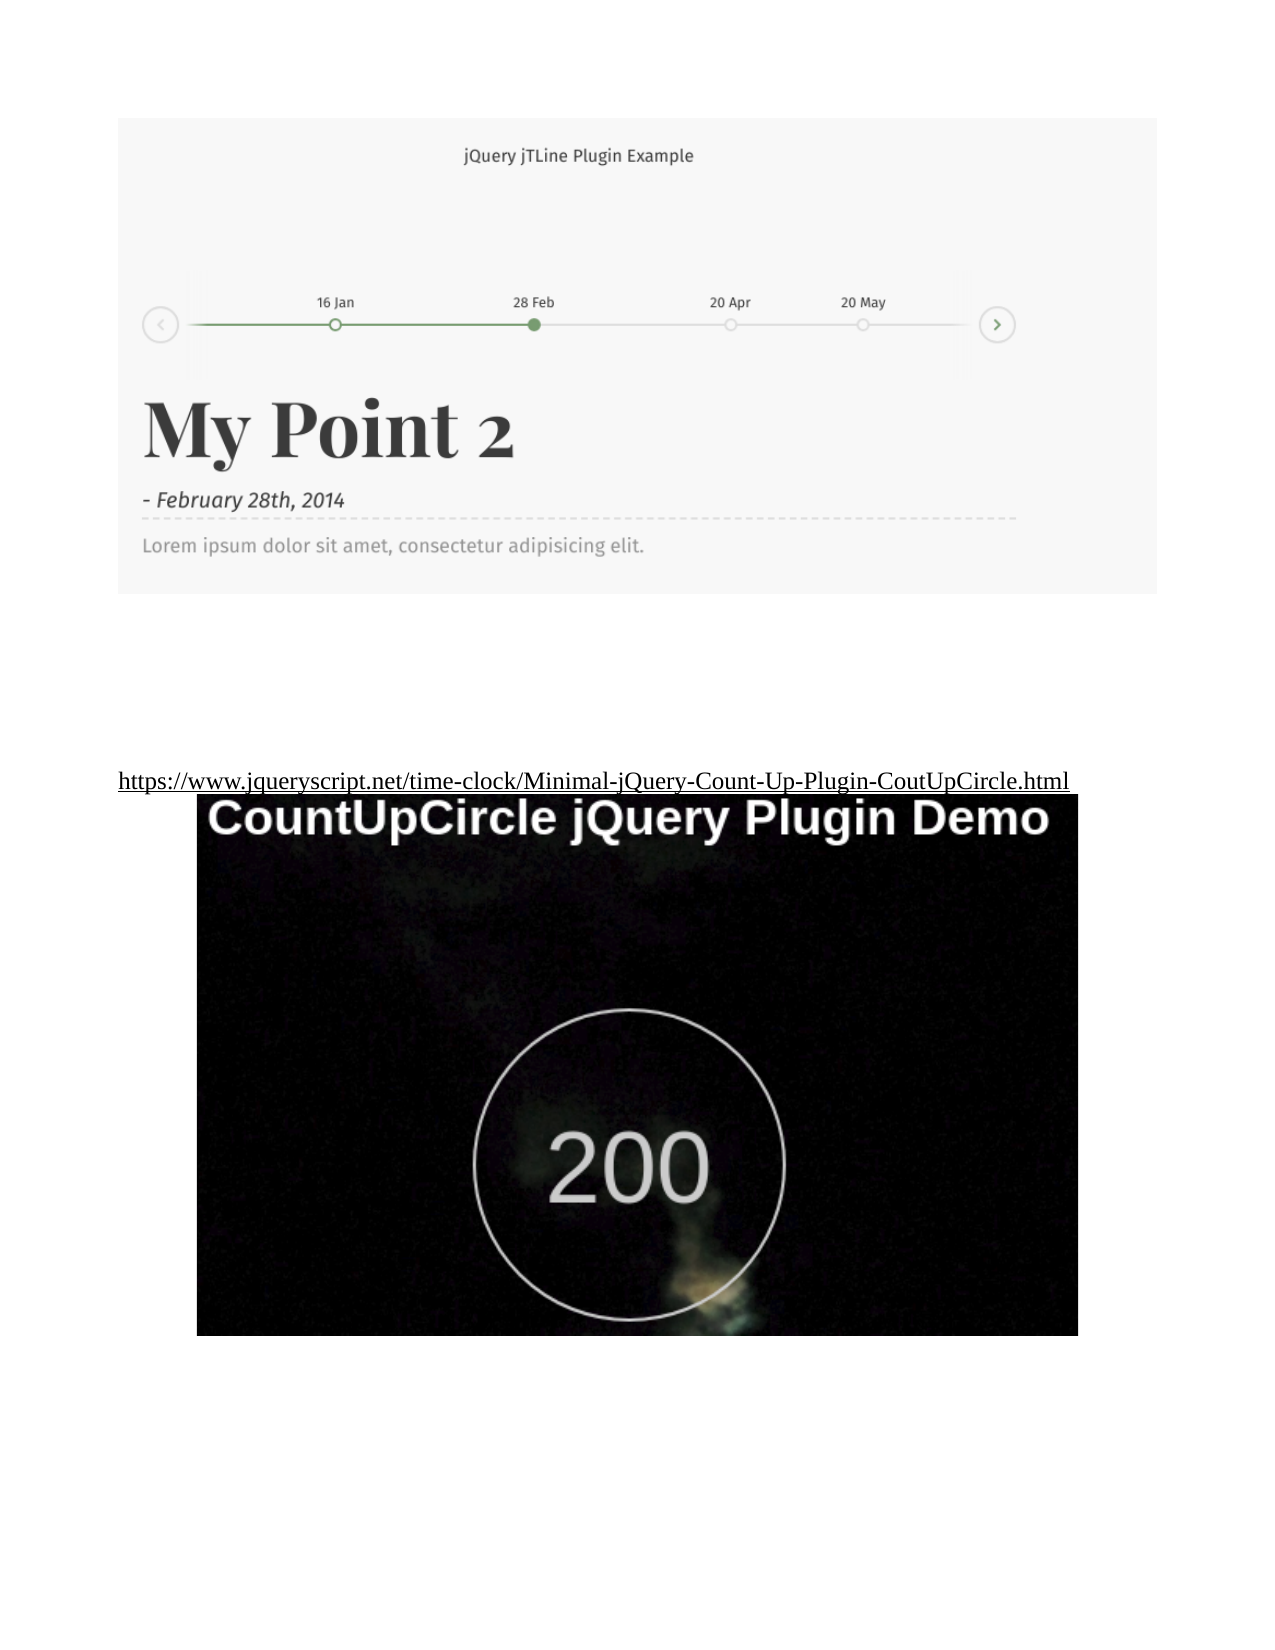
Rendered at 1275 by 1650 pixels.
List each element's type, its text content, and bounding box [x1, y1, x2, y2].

picture [196, 794, 1079, 1336]
picture [118, 118, 1157, 594]
text https://www.jqueryscript.net/time-clock/Minimal-jQuery-Count-Up-Plugin-CoutUpCircle.html [118, 766, 1157, 794]
